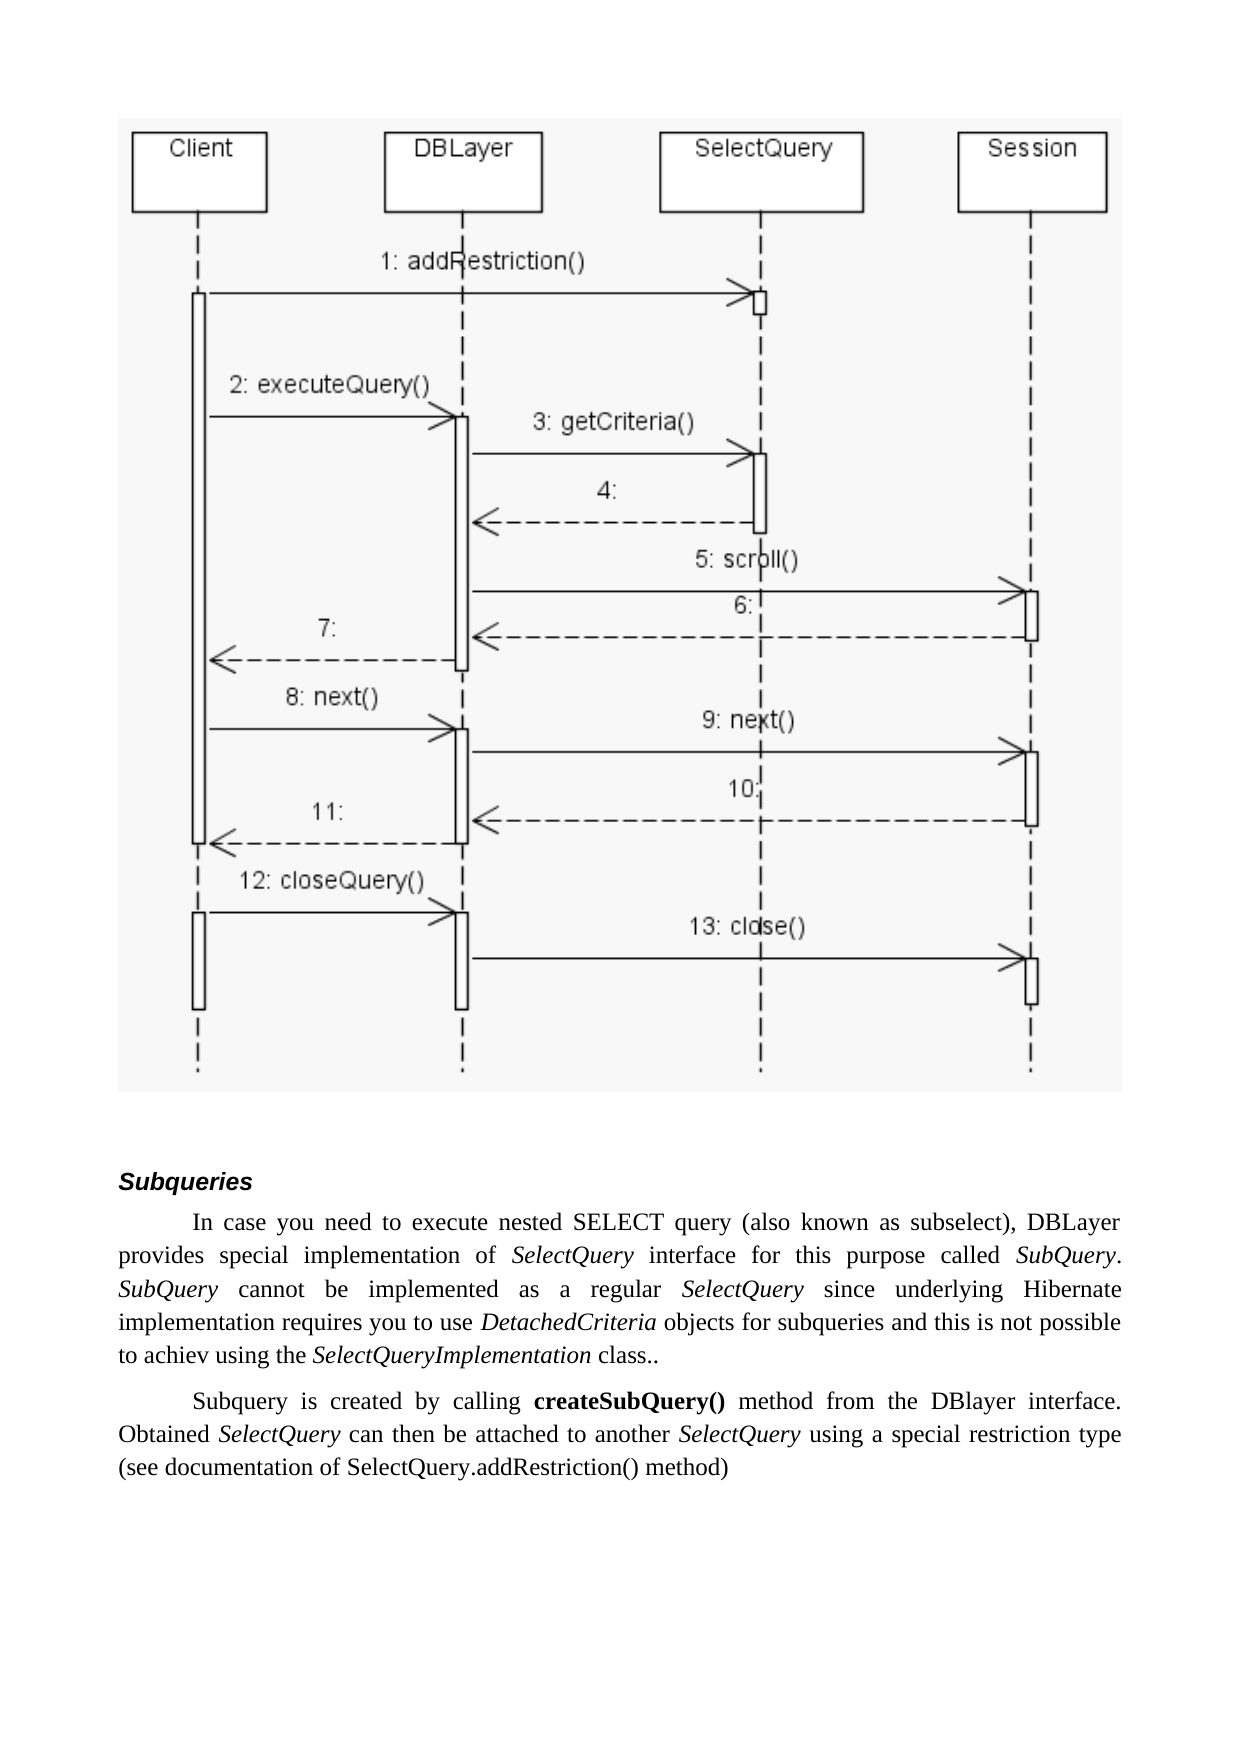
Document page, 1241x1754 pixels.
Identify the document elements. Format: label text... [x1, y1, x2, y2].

text Subquery is created by calling createSubQuery() method from the DBlayer interface. Obtained SelectQuery can then be attached to another SelectQuery using a special restriction type (see documentation of SelectQuery.addRestriction() method) [118, 1387, 1122, 1481]
picture [118, 118, 1122, 1092]
subtitle Subqueries [118, 1168, 1122, 1196]
text In case you need to execute nested SELECT query (also known as subselect), DBLayer provides special implementation of SelectQuery interface for this purpose called SubQuery. SubQuery cannot be implemented as a regular SelectQuery since underlying Hibernate implementation requires you to use DetachedCriteria objects for subqueries and this is not possible to achiev using the SelectQueryImplementation class.. [118, 1208, 1122, 1369]
